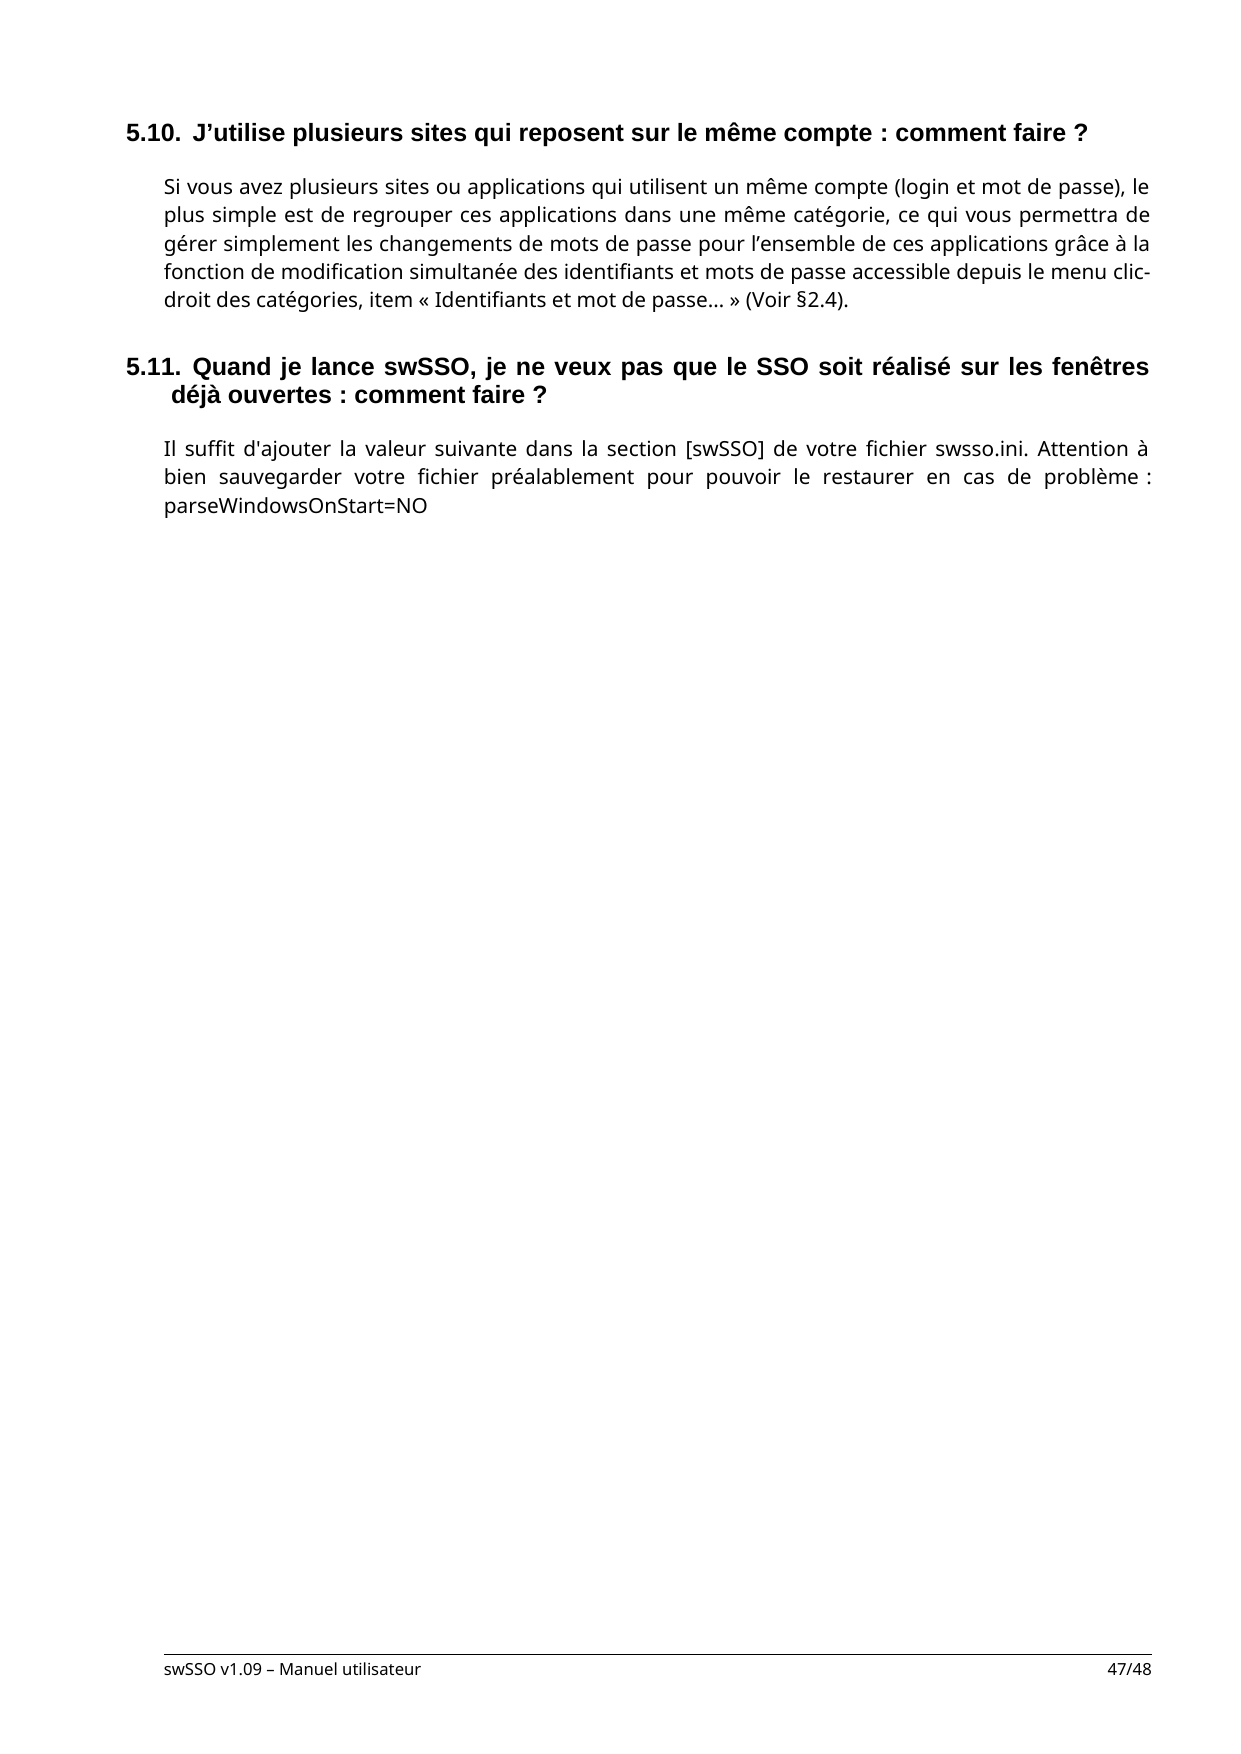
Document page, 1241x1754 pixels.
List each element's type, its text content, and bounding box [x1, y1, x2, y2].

subtitle Quand je lance swSSO, je ne veux pas que le SSO soit réalisé sur les fenêtres déjà ouvertes : comment faire ? [126, 352, 1152, 409]
subtitle J’utilise plusieurs sites qui reposent sur le même compte : comment faire ? [126, 118, 1152, 147]
text Il suffit d'ajouter la valeur suivante dans la section [swSSO] de votre fichier swsso.ini. Attention à bien sauvegarder votre fichier préalablement pour pouvoir le restaurer en cas de problème : parseWindowsOnStart=NO [164, 434, 1152, 519]
text Si vous avez plusieurs sites ou applications qui utilisent un même compte (login et mot de passe), le plus simple est de regrouper ces applications dans une même catégorie, ce qui vous permettra de gérer simplement les changements de mots de passe pour l’ensemble de ces applications grâce à la fonction de modification simultanée des identifiants et mots de passe accessible depuis le menu clic-droit des catégories, item « Identifiants et mot de passe… » (Voir §2.4). [164, 172, 1152, 314]
